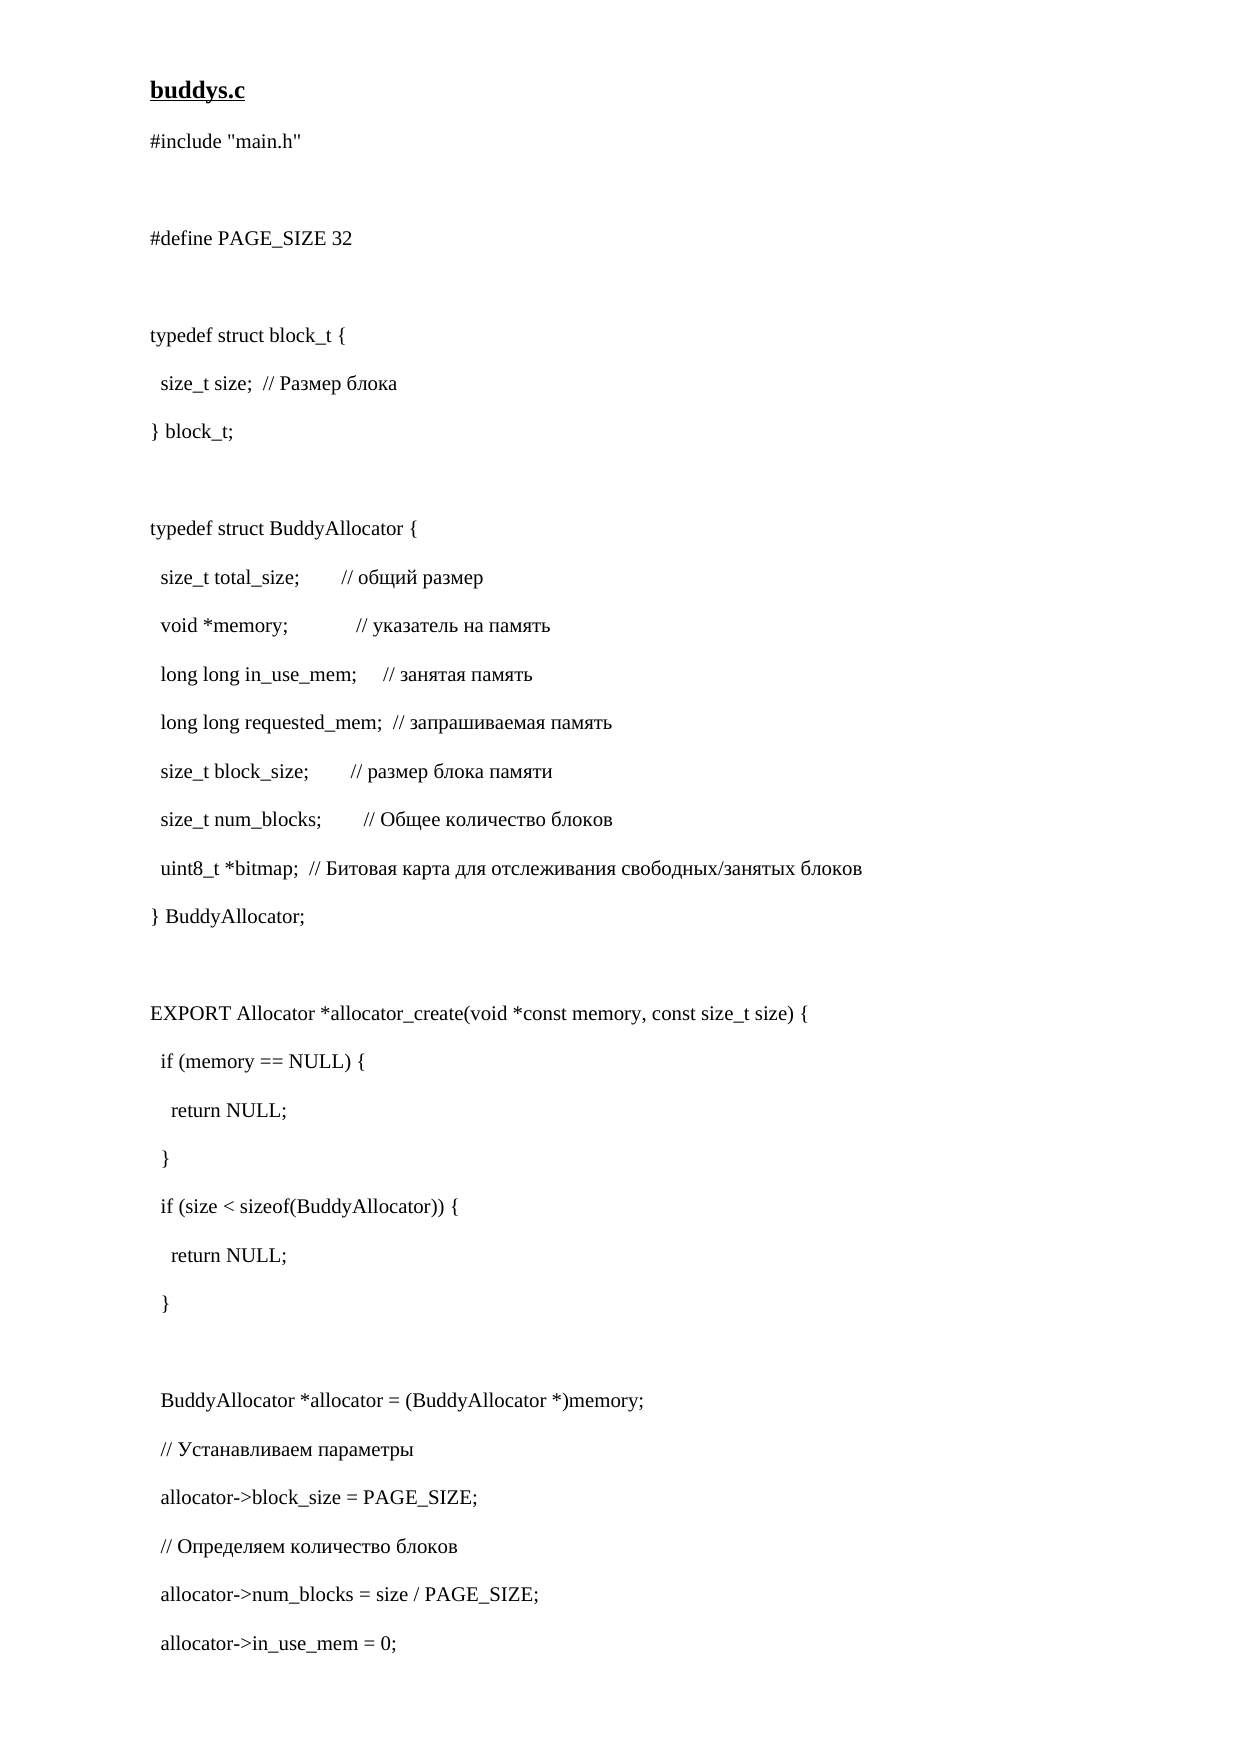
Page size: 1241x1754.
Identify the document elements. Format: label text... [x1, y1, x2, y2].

text EXPORT Allocator *allocator_create(void *const memory, const size_t size) { [150, 1001, 1147, 1025]
text #define PAGE_SIZE 32 [150, 226, 1147, 250]
text if (memory == NULL) { [150, 1049, 1147, 1073]
text uint8_t *bitmap; // Битовая карта для отслеживания свободных/занятых блоков [150, 855, 1147, 879]
text typedef struct BuddyAllocator { [150, 516, 1147, 540]
text size_t size; // Размер блока [150, 371, 1147, 395]
text allocator->in_use_mem = 0; [150, 1630, 1147, 1654]
text } block_t; [150, 419, 1147, 443]
text allocator->num_blocks = size / PAGE_SIZE; [150, 1582, 1147, 1606]
text // Определяем количество блоков [150, 1533, 1147, 1558]
text long long in_use_mem; // занятая память [150, 662, 1147, 686]
text size_t block_size; // размер блока памяти [150, 758, 1147, 783]
text #include "main.h" [150, 129, 1147, 153]
text if (size < sizeof(BuddyAllocator)) { [150, 1194, 1147, 1218]
text return NULL; [150, 1098, 1147, 1122]
text // Устанавливаем параметры [150, 1437, 1147, 1461]
text } [150, 1146, 1147, 1170]
text return NULL; [150, 1243, 1147, 1267]
text } [150, 1291, 1147, 1315]
text size_t num_blocks; // Общее количество блоков [150, 807, 1147, 831]
text long long requested_mem; // запрашиваемая память [150, 710, 1147, 734]
text buddys.c [150, 75, 1147, 104]
text typedef struct block_t { [150, 323, 1147, 347]
text } BuddyAllocator; [150, 904, 1147, 928]
text BuddyAllocator *allocator = (BuddyAllocator *)memory; [150, 1388, 1147, 1412]
text void *memory; // указатель на память [150, 613, 1147, 637]
text allocator->block_size = PAGE_SIZE; [150, 1485, 1147, 1509]
text size_t total_size; // общий размер [150, 565, 1147, 589]
